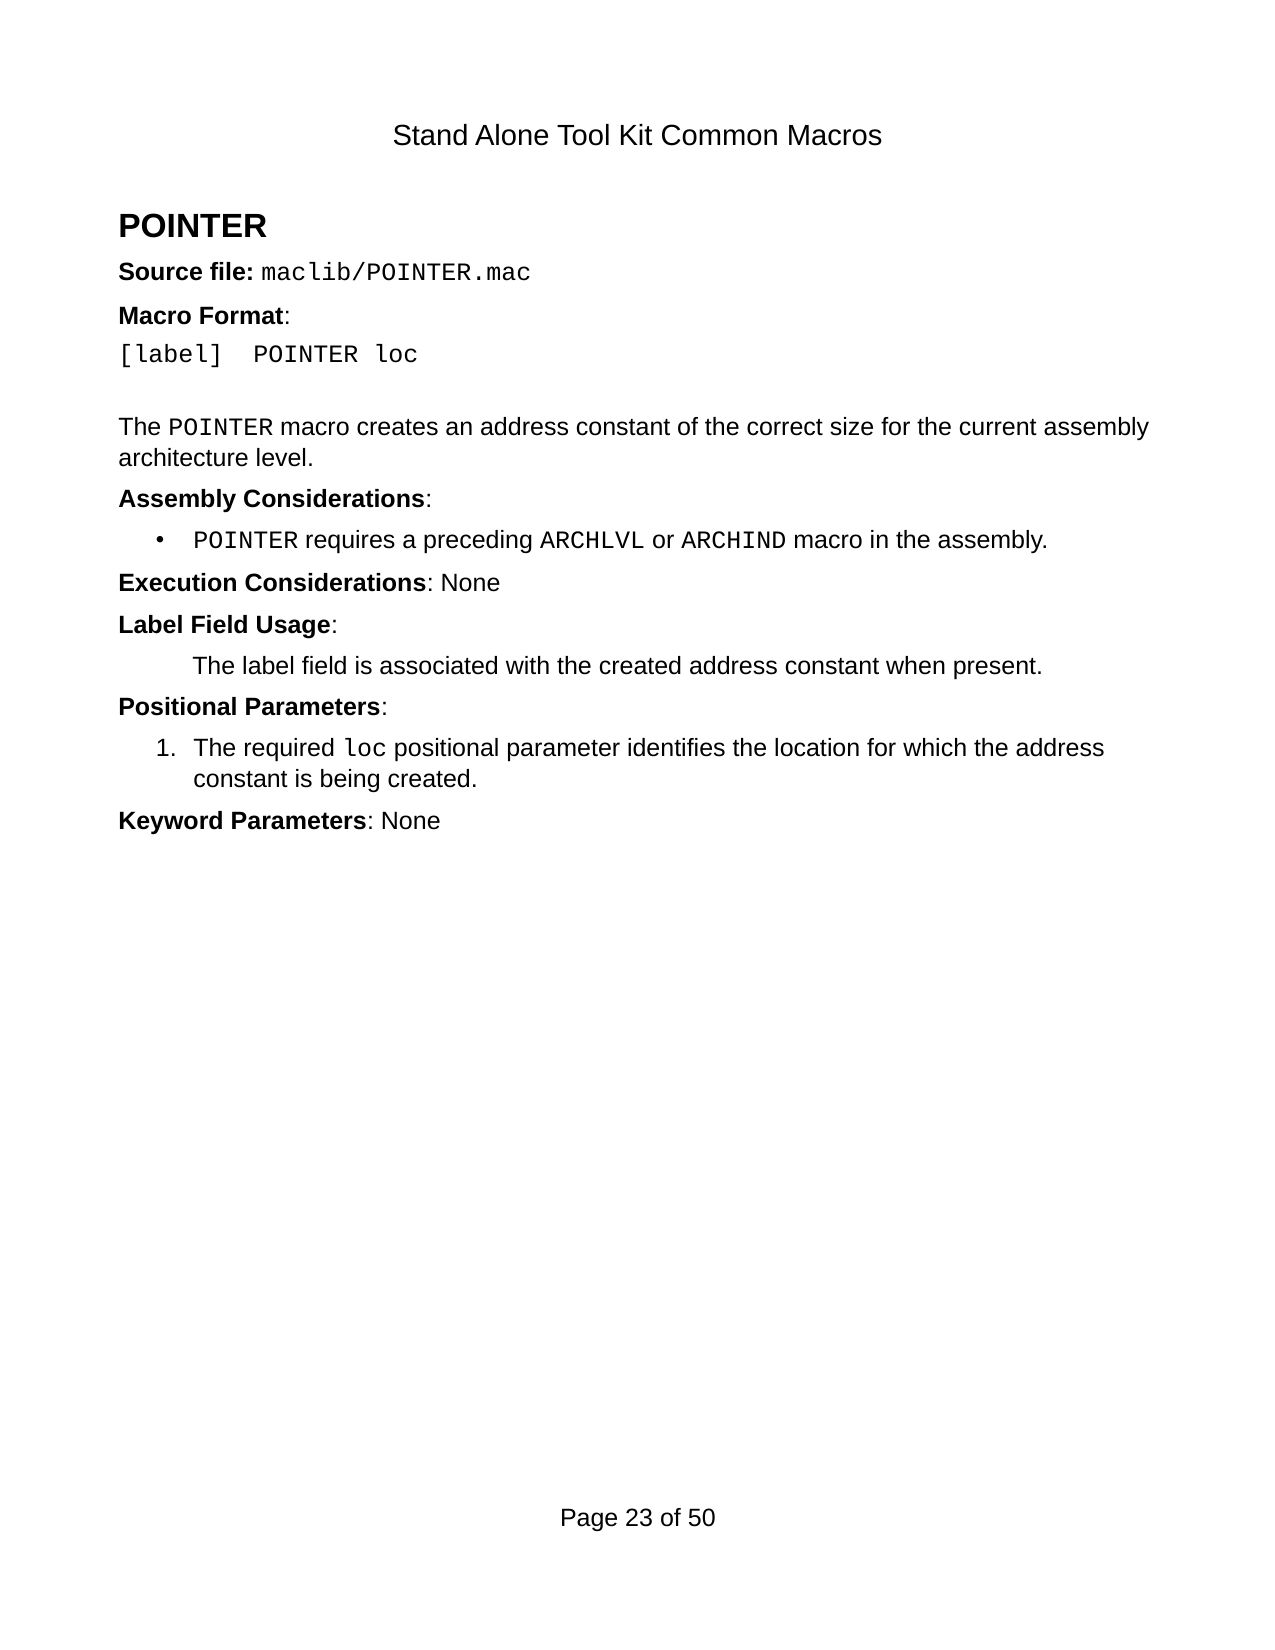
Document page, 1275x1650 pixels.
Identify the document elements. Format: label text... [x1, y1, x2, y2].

subtitle POINTER [118, 206, 1157, 245]
text Macro Format: [118, 301, 1157, 329]
text Execution Considerations: None [118, 568, 1157, 597]
text [label] POINTER loc [118, 342, 1157, 370]
text The label field is associated with the created address constant when present. [192, 651, 1157, 680]
text Source file: maclib/POINTER.mac [118, 257, 1157, 288]
text Label Field Usage: [118, 610, 1157, 638]
text Keyword Parameters: None [118, 806, 1157, 834]
text The POINTER macro creates an address constant of the correct size for the current assembly architecture level. [118, 412, 1157, 471]
list POINTER requires a preceding ARCHLVL or ARCHIND macro in the assembly. [156, 525, 1157, 556]
list The required loc positional parameter identifies the location for which the address constant is being created. [156, 733, 1157, 793]
text Positional Parameters: [118, 692, 1157, 721]
text Assembly Considerations: [118, 484, 1157, 512]
